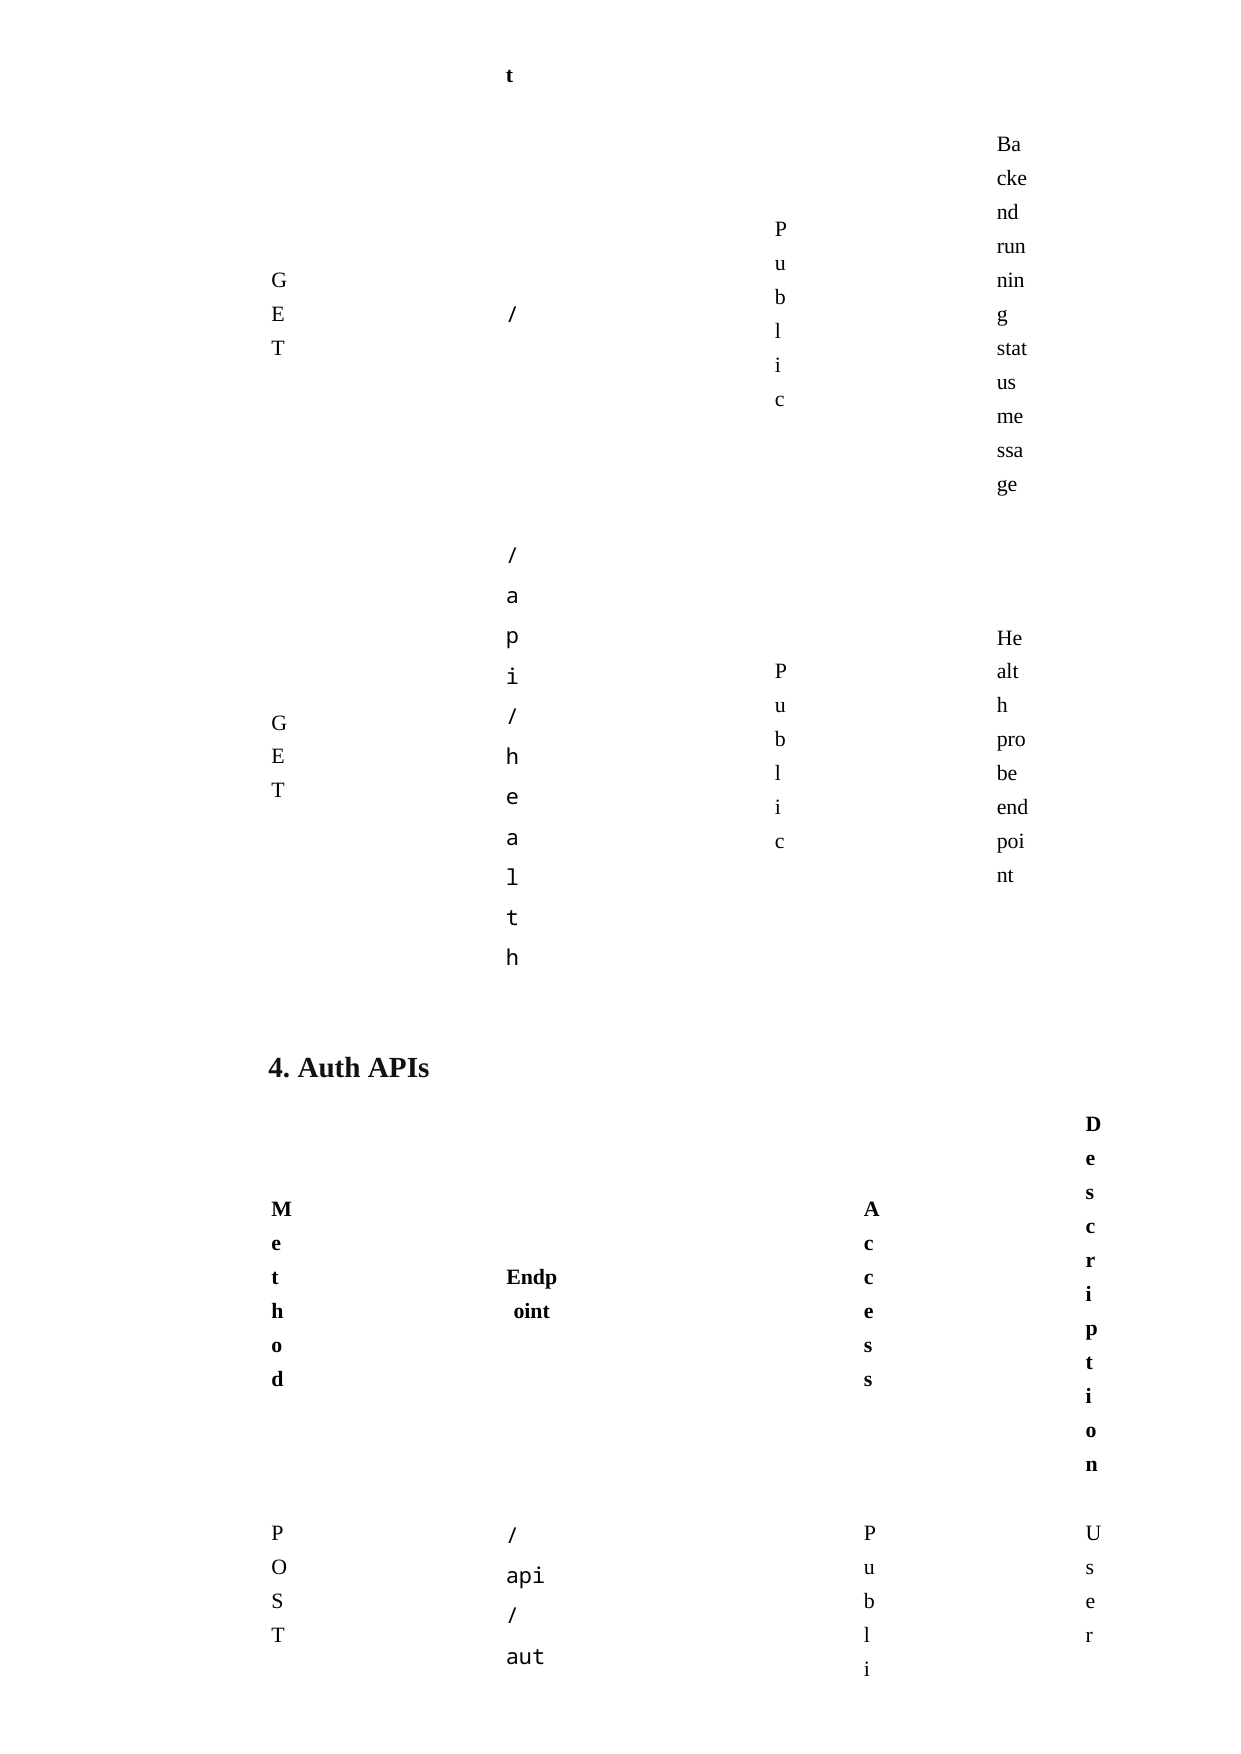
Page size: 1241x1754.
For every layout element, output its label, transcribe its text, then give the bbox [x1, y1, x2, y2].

subtitle 4. Auth APIs [268, 1051, 1031, 1084]
table_header [844, 59, 1181, 128]
table_cell Publi [711, 1517, 932, 1688]
table_header Endpoint [353, 1108, 711, 1517]
table_cell GET [118, 128, 353, 537]
table_header t [353, 59, 622, 128]
table_cell Public [622, 537, 844, 1013]
table_cell /api/health [353, 537, 622, 1013]
table_cell / [353, 128, 622, 537]
table_cell User [933, 1517, 1228, 1688]
table_header Access [711, 1108, 932, 1517]
table_cell GET [118, 537, 353, 1013]
table_cell Public [622, 128, 844, 537]
table_cell POST [118, 1517, 353, 1688]
table_header Description [933, 1108, 1228, 1517]
table_cell /api/aut [353, 1517, 711, 1688]
table_cell Health probe endpoint [844, 537, 1181, 1013]
table_cell Backend running status message [844, 128, 1181, 537]
table_header Method [118, 1108, 353, 1517]
table_header [118, 59, 353, 128]
table_header [622, 59, 844, 128]
